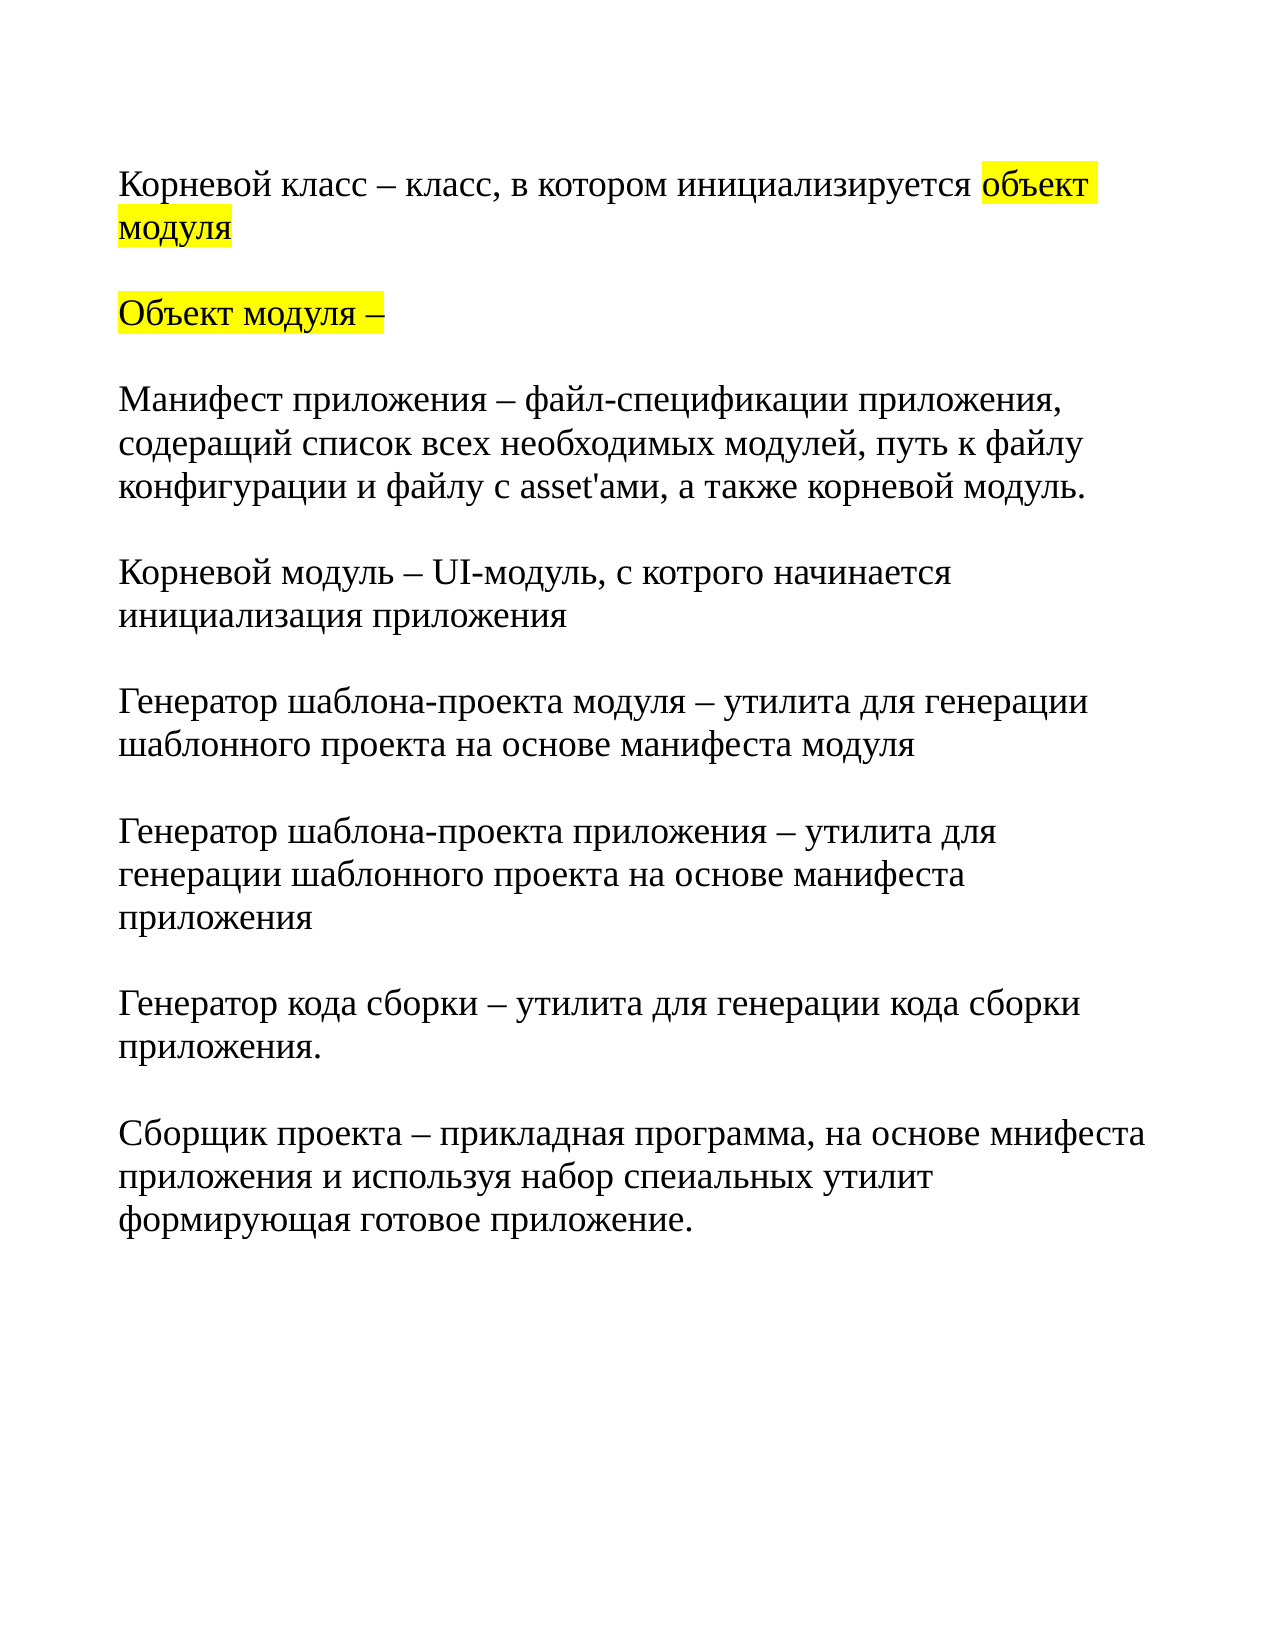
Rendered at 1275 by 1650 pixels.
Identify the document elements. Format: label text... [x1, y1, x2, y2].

text Генератор шаблона-проекта приложения – утилита для генерации шаблонного проекта на основе манифеста приложения [118, 808, 1157, 937]
text Корневой класс – класс, в котором инициализируется объект модуля [118, 161, 1157, 247]
text Манифест приложения – файл-спецификации приложения, содеращий список всех необходимых модулей, путь к файлу конфигурации и файлу с asset'ами, а также корневой модуль. [118, 377, 1157, 506]
text Объект модуля – [118, 291, 1157, 334]
text Генератор шаблона-проекта модуля – утилита для генерации шаблонного проекта на основе манифеста модуля [118, 679, 1157, 765]
text Корневой модуль – UI-модуль, с котрого начинается инициализация приложения [118, 549, 1157, 636]
text Генератор кода сборки – утилита для генерации кода сборки приложения. [118, 981, 1157, 1067]
text Сборщик проекта – прикладная программа, на основе мнифеста приложения и используя набор спеиальных утилит формирующая готовое приложение. [118, 1110, 1157, 1239]
